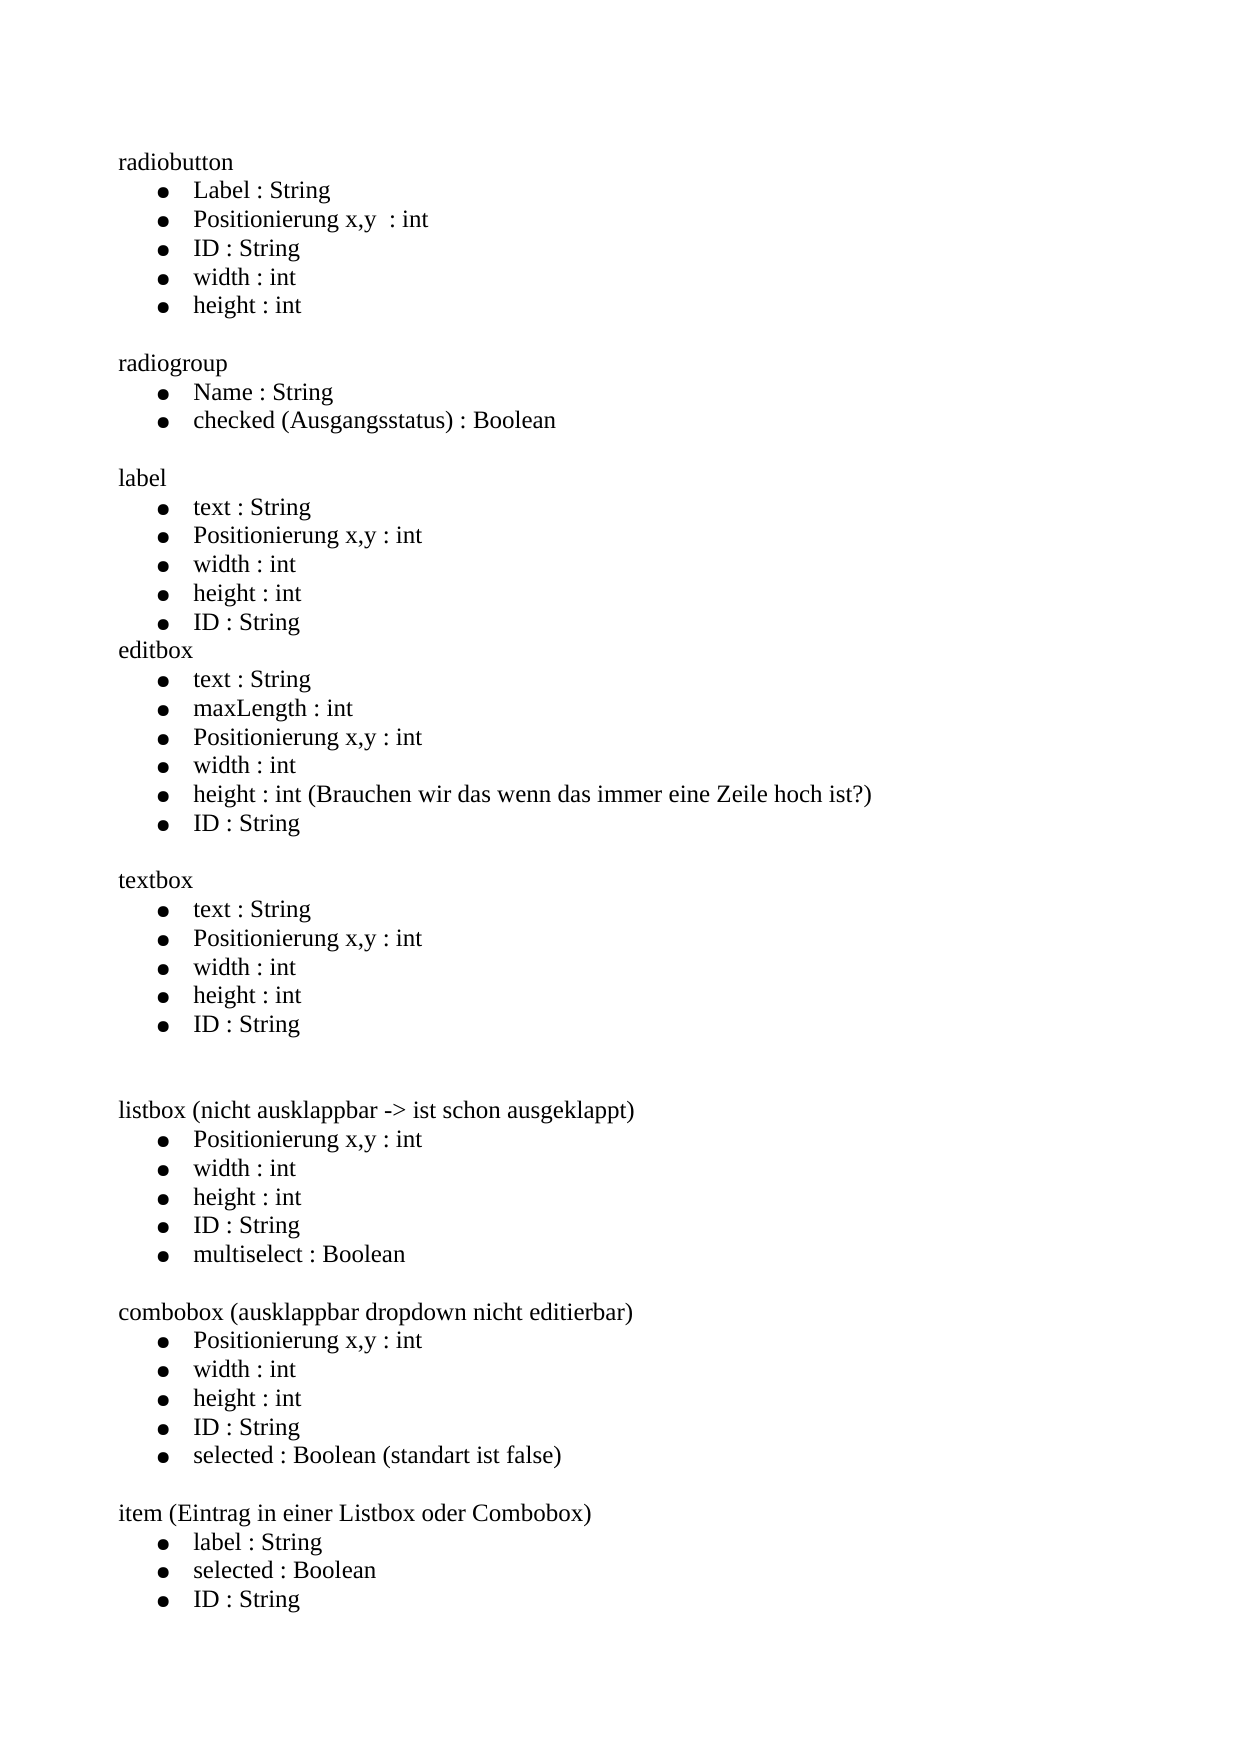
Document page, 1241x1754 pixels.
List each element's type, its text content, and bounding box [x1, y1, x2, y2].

list height : int [156, 1383, 1122, 1412]
list Positionierung x,y : int [156, 1326, 1122, 1354]
list selected : Boolean [156, 1556, 1122, 1584]
list ID : String [156, 607, 1122, 636]
list width : int [156, 1354, 1122, 1383]
list selected : Boolean (standart ist false) [156, 1441, 1122, 1469]
list multiselect : Boolean [156, 1239, 1122, 1268]
list Positionierung x,y : int [156, 722, 1122, 751]
list ID : String [156, 1412, 1122, 1441]
list width : int [156, 549, 1122, 578]
list width : int [156, 751, 1122, 779]
list ID : String [156, 1009, 1122, 1038]
list width : int [156, 952, 1122, 981]
list Label : String [156, 176, 1122, 204]
list height : int [156, 578, 1122, 607]
list text : String [156, 664, 1122, 693]
list checked (Ausgangsstatus) : Boolean [156, 406, 1122, 434]
list Name : String [156, 377, 1122, 406]
list height : int [156, 291, 1122, 319]
list maxLength : int [156, 693, 1122, 722]
text combobox (ausklappbar dropdown nicht editierbar) [118, 1297, 1122, 1326]
list text : String [156, 894, 1122, 923]
list ID : String [156, 808, 1122, 837]
list height : int [156, 1182, 1122, 1211]
list ID : String [156, 1211, 1122, 1239]
list ID : String [156, 1584, 1122, 1613]
list Positionierung x,y : int [156, 1124, 1122, 1153]
list text : String [156, 492, 1122, 521]
list height : int (Brauchen wir das wenn das immer eine Zeile hoch ist?) [156, 779, 1122, 808]
text editbox [118, 636, 1122, 664]
list Positionierung x,y : int [156, 521, 1122, 549]
text textbox [118, 866, 1122, 894]
list width : int [156, 262, 1122, 291]
text radiobutton [118, 147, 1122, 176]
list Positionierung x,y : int [156, 204, 1122, 233]
list Positionierung x,y : int [156, 923, 1122, 952]
list height : int [156, 981, 1122, 1009]
list width : int [156, 1153, 1122, 1182]
list ID : String [156, 233, 1122, 262]
text label [118, 463, 1122, 492]
text listbox (nicht ausklappbar -> ist schon ausgeklappt) [118, 1096, 1122, 1124]
text radiogroup [118, 348, 1122, 377]
list label : String [156, 1527, 1122, 1556]
text item (Eintrag in einer Listbox oder Combobox) [118, 1498, 1122, 1527]
